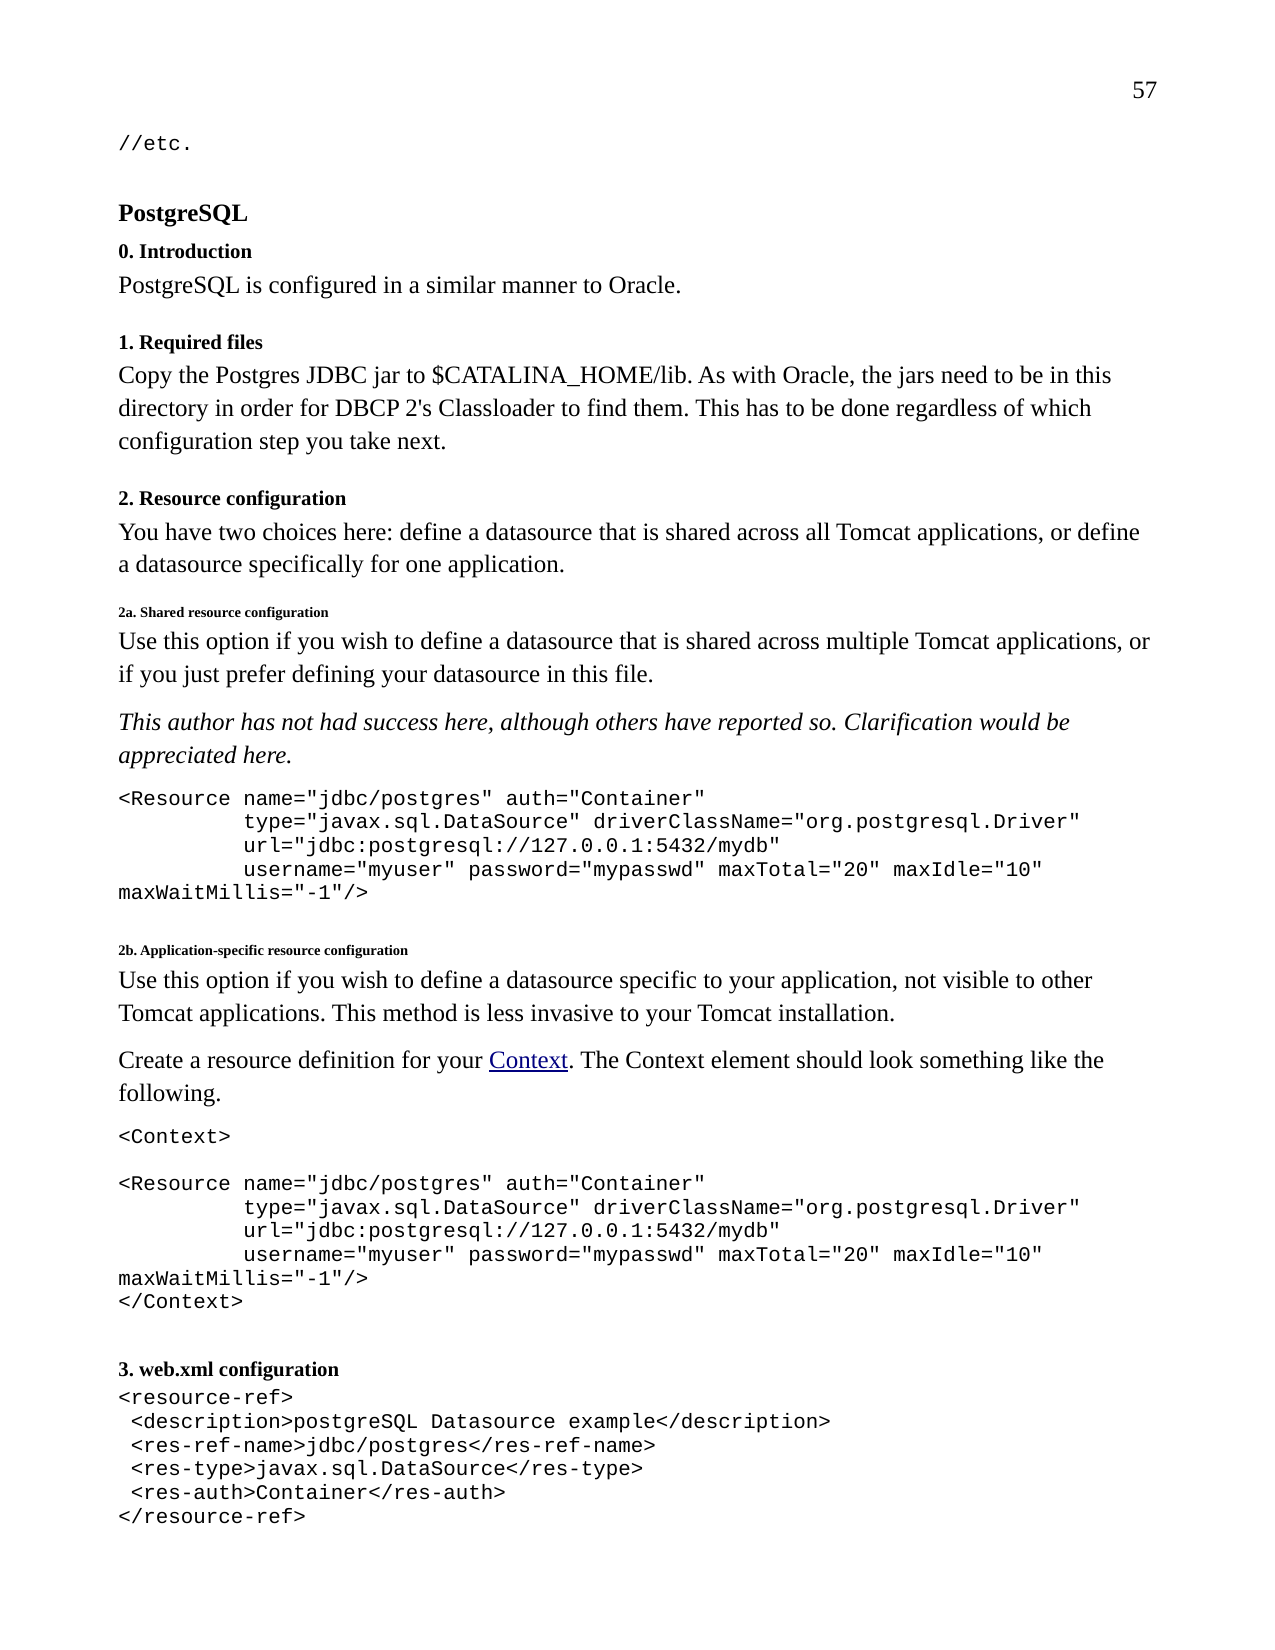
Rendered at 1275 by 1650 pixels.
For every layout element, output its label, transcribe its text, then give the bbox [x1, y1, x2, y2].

text <description>postgreSQL Datasource example</description> [118, 1411, 1157, 1435]
text <resource-ref> [118, 1387, 1157, 1411]
text <Context> [118, 1126, 1157, 1149]
text Copy the Postgres JDBC jar to $CATALINA_HOME/lib. As with Oracle, the jars need to be in this directory in order for DBCP 2's Classloader to find them. This has to be done regardless of which configuration step you take next. [118, 360, 1157, 455]
text username="myuser" password="mypasswd" maxTotal="20" maxIdle="10" maxWaitMillis="-1"/> [118, 859, 1157, 906]
text type="javax.sql.DataSource" driverClassName="org.postgresql.Driver" [118, 1197, 1157, 1221]
text </resource-ref> [118, 1506, 1157, 1529]
subtitle PostgreSQL [118, 198, 1157, 227]
text url="jdbc:postgresql://127.0.0.1:5432/mydb" [118, 835, 1157, 859]
text Use this option if you wish to define a datasource specific to your application, not visible to other Tomcat applications. This method is less invasive to your Tomcat installation. [118, 965, 1157, 1026]
text Use this option if you wish to define a datasource that is shared across multiple Tomcat applications, or if you just prefer defining your datasource in this file. [118, 626, 1157, 688]
subtitle 2a. Shared resource configuration [118, 603, 1157, 620]
subtitle 0. Introduction [118, 239, 1157, 263]
subtitle 2b. Application-specific resource configuration [118, 942, 1157, 958]
text <Resource name="jdbc/postgres" auth="Container" [118, 788, 1157, 811]
text username="myuser" password="mypasswd" maxTotal="20" maxIdle="10" [118, 1244, 1157, 1268]
text Create a resource definition for your Context. The Context element should look something like the following. [118, 1045, 1157, 1107]
text </Context> [118, 1291, 1157, 1315]
text <res-auth>Container</res-auth> [118, 1482, 1157, 1506]
text <res-ref-name>jdbc/postgres</res-ref-name> [118, 1435, 1157, 1458]
text maxWaitMillis="-1"/> [118, 1268, 1157, 1291]
text url="jdbc:postgresql://127.0.0.1:5432/mydb" [118, 1221, 1157, 1244]
subtitle 3. web.xml configuration [118, 1357, 1157, 1381]
text You have two choices here: define a datasource that is shared across all Tomcat applications, or define a datasource specifically for one application. [118, 517, 1157, 578]
text <res-type>javax.sql.DataSource</res-type> [118, 1458, 1157, 1482]
text PostgreSQL is configured in a similar manner to Oracle. [118, 270, 1157, 298]
text //etc. [118, 132, 1157, 156]
text type="javax.sql.DataSource" driverClassName="org.postgresql.Driver" [118, 811, 1157, 835]
subtitle 1. Required files [118, 330, 1157, 354]
text This author has not had success here, although others have reported so. Clarification would be appreciated here. [118, 707, 1157, 769]
subtitle 2. Resource configuration [118, 486, 1157, 510]
text <Resource name="jdbc/postgres" auth="Container" [118, 1173, 1157, 1197]
